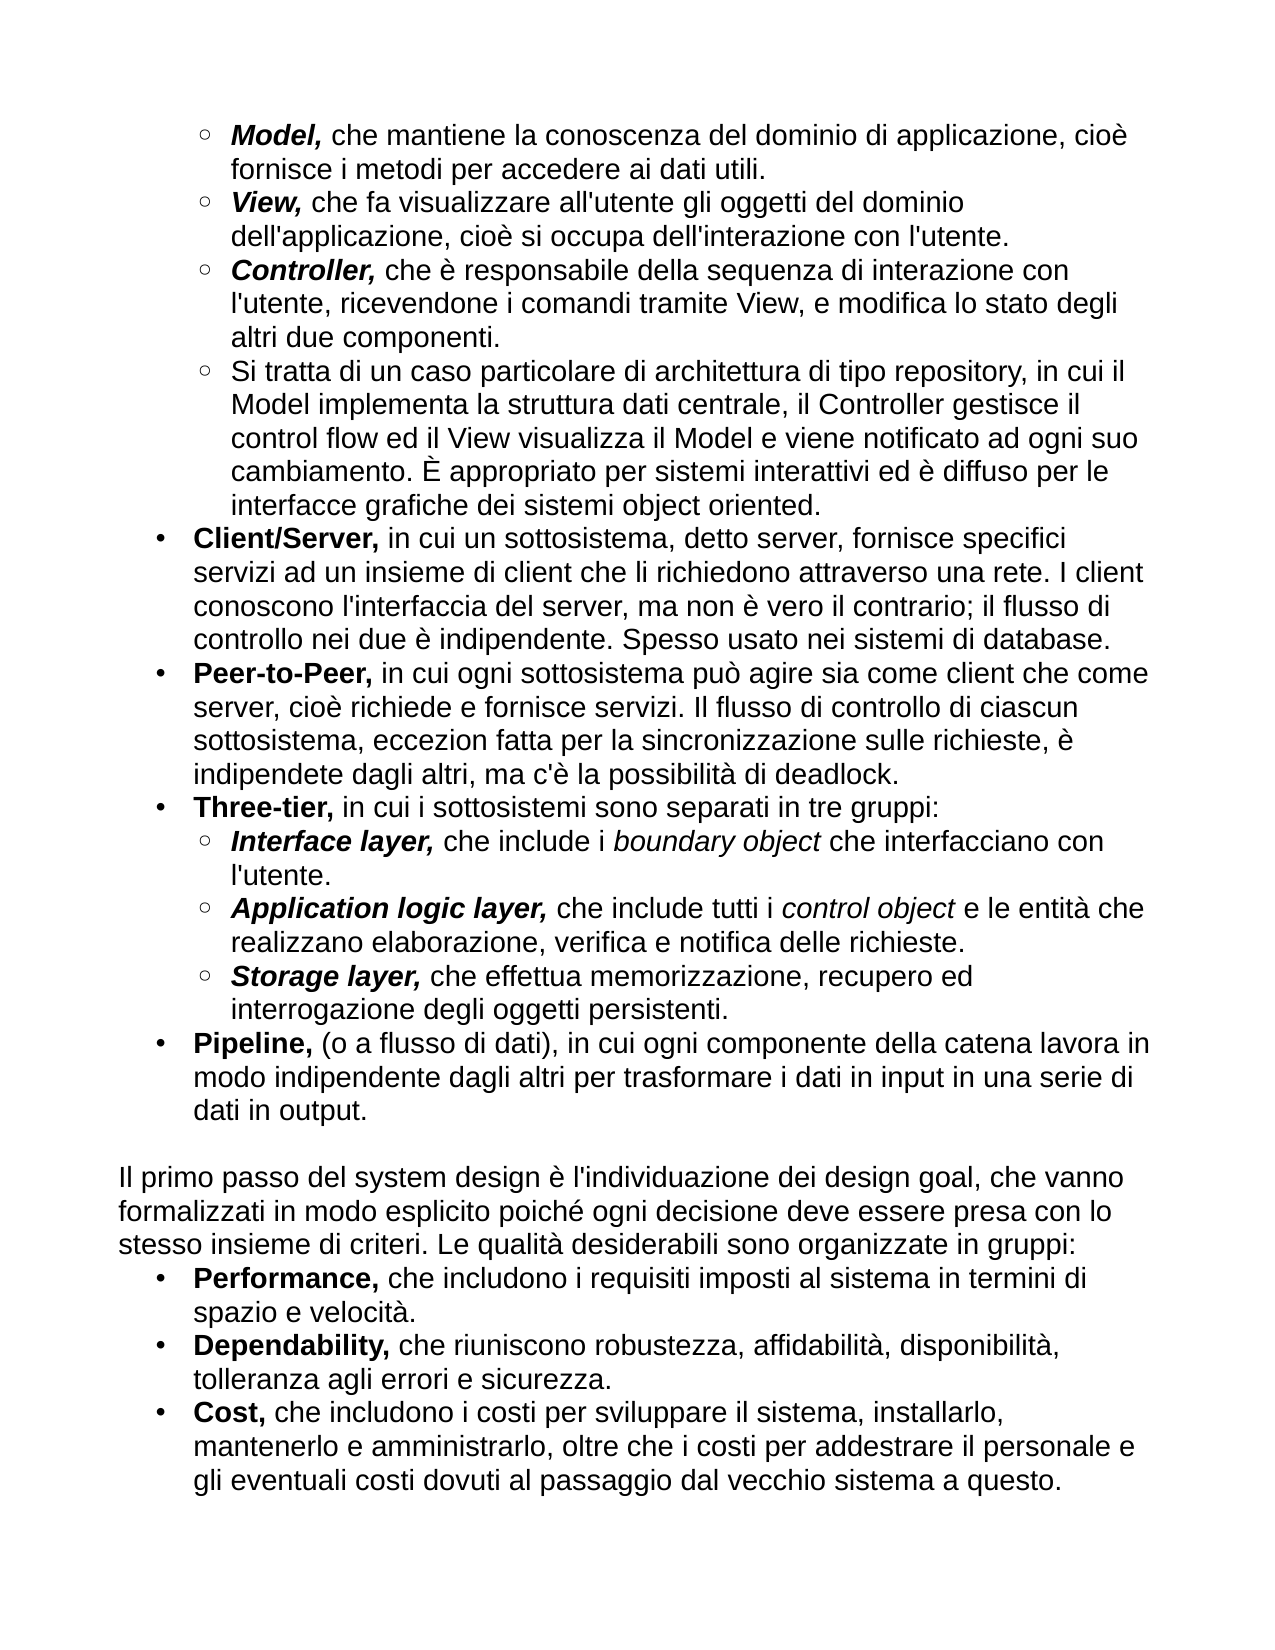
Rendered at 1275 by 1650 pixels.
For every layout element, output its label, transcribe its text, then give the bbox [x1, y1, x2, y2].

list Dependability, che riuniscono robustezza, affidabilità, disponibilità, tolleranza agli errori e sicurezza. [156, 1328, 1157, 1395]
list Client/Server, in cui un sottosistema, detto server, fornisce specifici servizi ad un insieme di client che li richiedono attraverso una rete. I client conoscono l'interfaccia del server, ma non è vero il contrario; il flusso di controllo nei due è indipendente. Spesso usato nei sistemi di database. [156, 521, 1157, 656]
list Interface layer, che include i boundary object che interfacciano con l'utente. [193, 824, 1157, 891]
list Storage layer, che effettua memorizzazione, recupero ed interrogazione degli oggetti persistenti. [193, 958, 1157, 1026]
list Pipeline, (o a flusso di dati), in cui ogni componente della catena lavora in modo indipendente dagli altri per trasformare i dati in input in una serie di dati in output. [156, 1026, 1157, 1127]
list Controller, che è responsabile della sequenza di interazione con l'utente, ricevendone i comandi tramite View, e modifica lo stato degli altri due componenti. [193, 253, 1157, 353]
list Model, che mantiene la conoscenza del dominio di applicazione, cioè fornisce i metodi per accedere ai dati utili. [193, 118, 1157, 185]
list Three-tier, in cui i sottosistemi sono separati in tre gruppi: [156, 790, 1157, 824]
list Si tratta di un caso particolare di architettura di tipo repository, in cui il Model implementa la struttura dati centrale, il Controller gestisce il control flow ed il View visualizza il Model e viene notificato ad ogni suo cambiamento. È appropriato per sistemi interattivi ed è diffuso per le interfacce grafiche dei sistemi object oriented. [193, 353, 1157, 521]
list Cost, che includono i costi per sviluppare il sistema, installarlo, mantenerlo e amministrarlo, oltre che i costi per addestrare il personale e gli eventuali costi dovuti al passaggio dal vecchio sistema a questo. [156, 1395, 1157, 1496]
list View, che fa visualizzare all'utente gli oggetti del dominio dell'applicazione, cioè si occupa dell'interazione con l'utente. [193, 185, 1157, 253]
text Il primo passo del system design è l'individuazione dei design goal, che vanno formalizzati in modo esplicito poiché ogni decisione deve essere presa con lo stesso insieme di criteri. Le qualità desiderabili sono organizzate in gruppi: [118, 1160, 1157, 1261]
list Peer-to-Peer, in cui ogni sottosistema può agire sia come client che come server, cioè richiede e fornisce servizi. Il flusso di controllo di ciascun sottosistema, eccezion fatta per la sincronizzazione sulle richieste, è indipendete dagli altri, ma c'è la possibilità di deadlock. [156, 656, 1157, 790]
list Application logic layer, che include tutti i control object e le entità che realizzano elaborazione, verifica e notifica delle richieste. [193, 891, 1157, 958]
list Performance, che includono i requisiti imposti al sistema in termini di spazio e velocità. [156, 1261, 1157, 1328]
